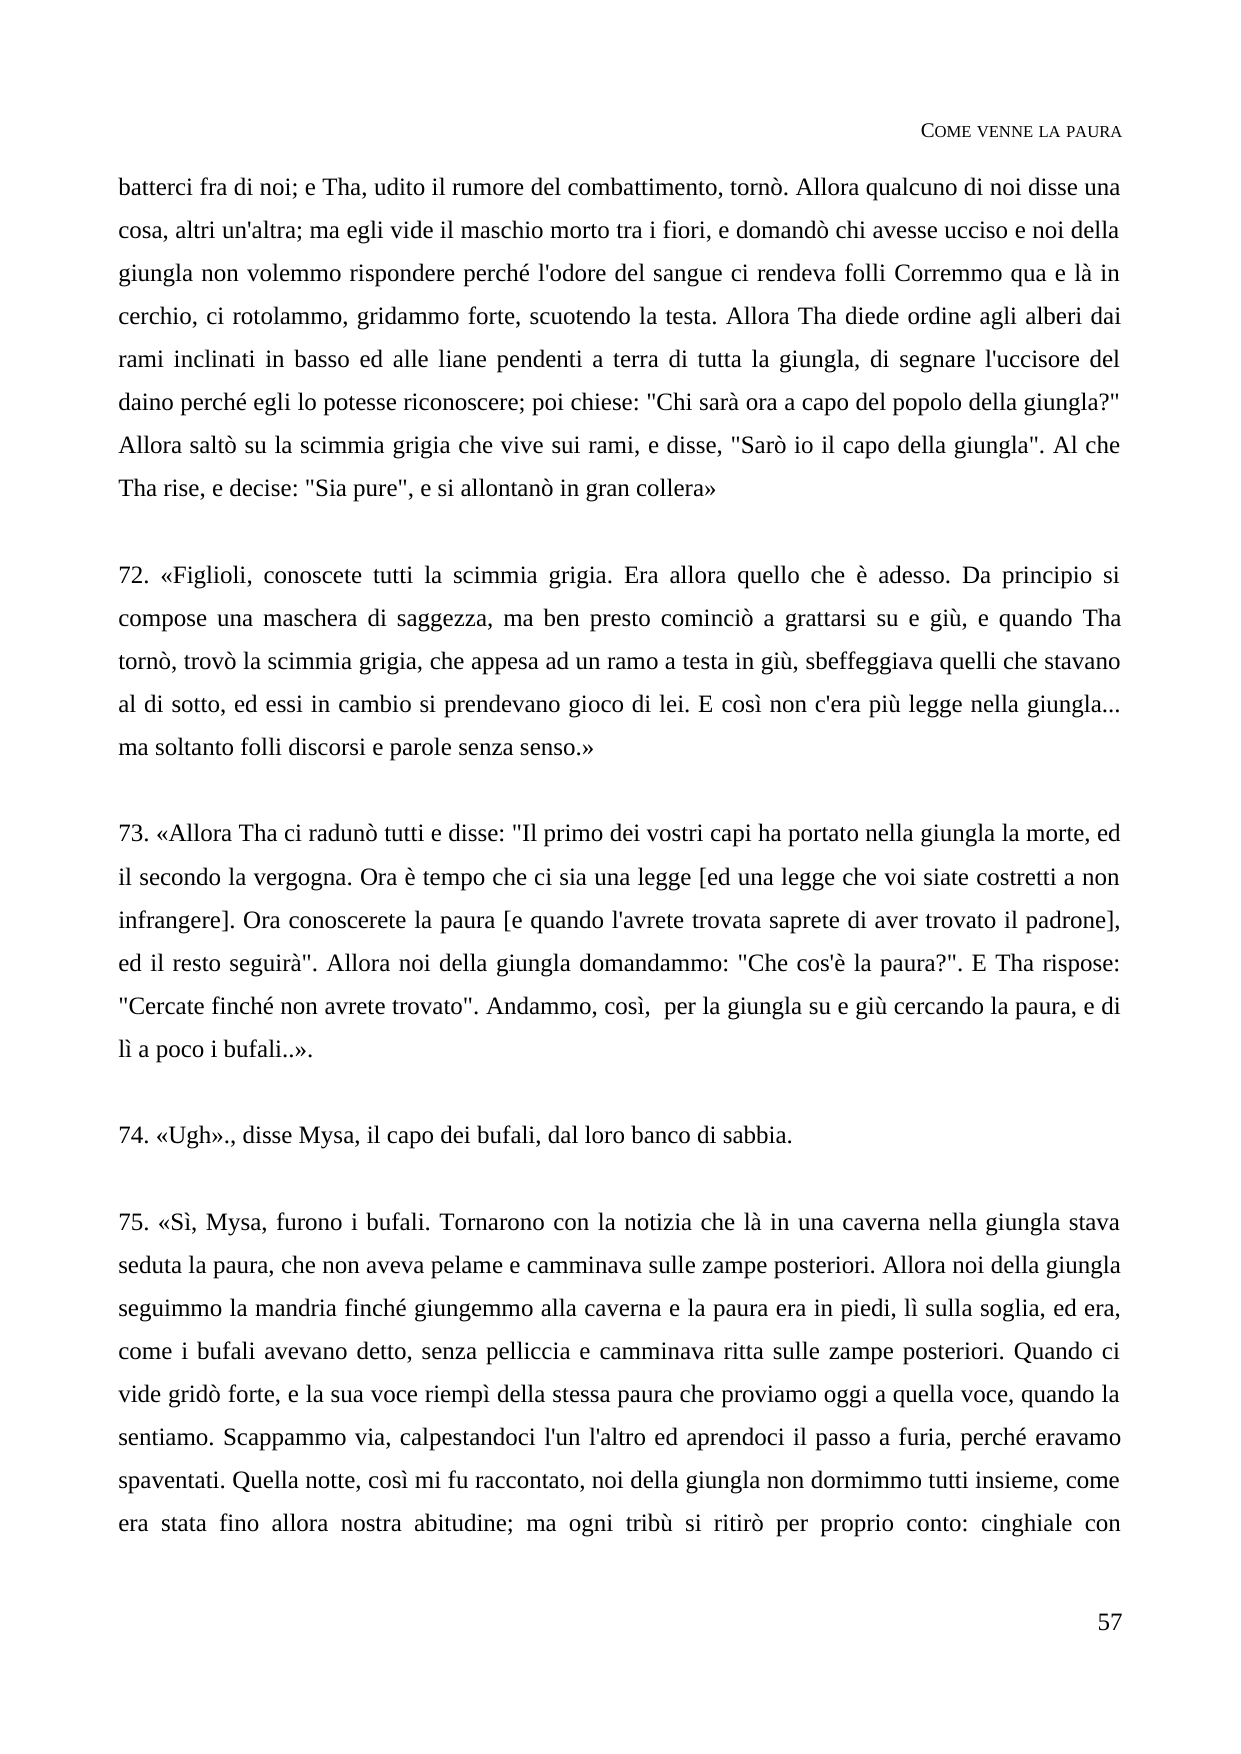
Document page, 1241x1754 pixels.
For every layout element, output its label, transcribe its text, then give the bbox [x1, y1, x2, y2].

text 74. «Ugh»., disse Mysa, il capo dei bufali, dal loro banco di sabbia. [118, 1120, 1122, 1149]
text 75. «Sì, Mysa, furono i bufali. Tornarono con la notizia che là in una caverna nella giungla stava seduta la paura, che non aveva pelame e camminava sulle zampe posteriori. Allora noi della giungla seguimmo la mandria finché giungemmo alla caverna e la paura era in piedi, lì sulla soglia, ed era, come i bufali avevano detto, senza pelliccia e camminava ritta sulle zampe posteriori. Quando ci vide gridò forte, e la sua voce riempì della stessa paura che proviamo oggi a quella voce, quando la sentiamo. Scappammo via, calpestandoci l'un l'altro ed aprendoci il passo a furia, perché eravamo spaventati. Quella notte, così mi fu raccontato, noi della giungla non dormimmo tutti insieme, come era stata fino allora nostra abitudine; ma ogni tribù si ritirò per proprio conto: cinghiale con [118, 1207, 1122, 1537]
text 73. «Allora Tha ci radunò tutti e disse: "Il primo dei vostri capi ha portato nella giungla la morte, ed il secondo la vergogna. Ora è tempo che ci sia una legge [ed una legge che voi siate costretti a non infrangere]. Ora conoscerete la paura [e quando l'avrete trovata saprete di aver trovato il padrone], ed il resto seguirà". Allora noi della giungla domandammo: "Che cos'è la paura?". E Tha rispose: "Cercate finché non avrete trovato". Andammo, così, per la giungla su e giù cercando la paura, e di lì a poco i bufali..». [118, 818, 1122, 1063]
text batterci fra di noi; e Tha, udito il rumore del combattimento, tornò. Allora qualcuno di noi disse una cosa, altri un'altra; ma egli vide il maschio morto tra i fiori, e domandò chi avesse ucciso e noi della giungla non volemmo rispondere perché l'odore del sangue ci rendeva folli Corremmo qua e là in cerchio, ci rotolammo, gridammo forte, scuotendo la testa. Allora Tha diede ordine agli alberi dai rami inclinati in basso ed alle liane pendenti a terra di tutta la giungla, di segnare l'uccisore del daino perché egli lo potesse riconoscere; poi chiese: "Chi sarà ora a capo del popolo della giungla?" Allora saltò su la scimmia grigia che vive sui rami, e disse, "Sarò io il capo della giungla". Al che Tha rise, e decise: "Sia pure", e si allontanò in gran collera» [118, 172, 1122, 502]
text 72. «Figlioli, conoscete tutti la scimmia grigia. Era allora quello che è adesso. Da principio si compose una maschera di saggezza, ma ben presto cominciò a grattarsi su e giù, e quando Tha tornò, trovò la scimmia grigia, che appesa ad un ramo a testa in giù, sbeffeggiava quelli che stavano al di sotto, ed essi in cambio si prendevano gioco di lei. E così non c'era più legge nella giungla... ma soltanto folli discorsi e parole senza senso.» [118, 560, 1122, 761]
